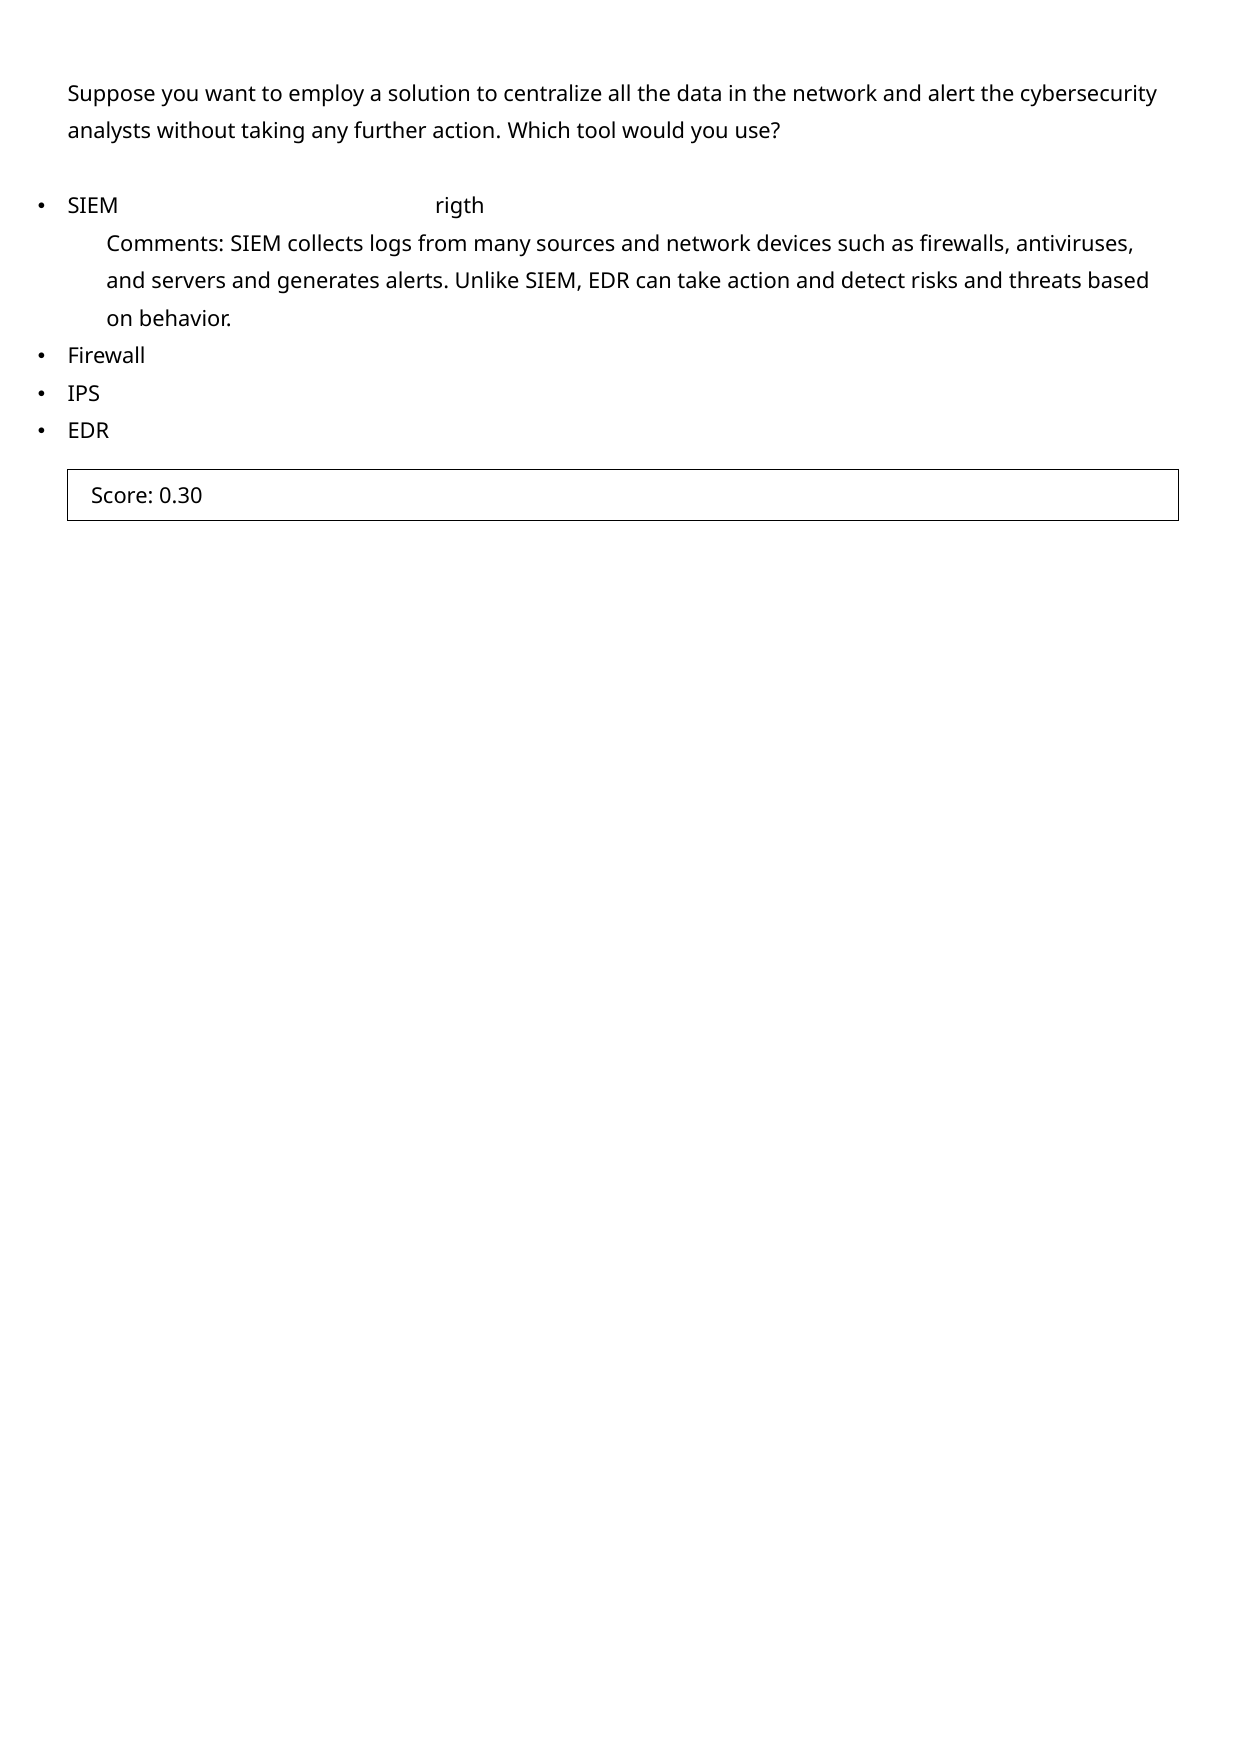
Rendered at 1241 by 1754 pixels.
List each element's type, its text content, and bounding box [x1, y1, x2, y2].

text Score: 0.30 [68, 470, 1178, 520]
list EDR [67, 408, 1178, 445]
text Suppose you want to employ a solution to centralize all the data in the network and alert the cybersecurity analysts without taking any further action. Which tool would you use? [67, 70, 1178, 145]
list SIEM rigth [67, 183, 1178, 220]
list IPS [67, 370, 1178, 408]
list Comments: SIEM collects logs from many sources and network devices such as firewalls, antiviruses, and servers and generates alerts. Unlike SIEM, EDR can take action and detect risks and threats based on behavior. [106, 220, 1178, 333]
list Firewall [67, 333, 1178, 370]
